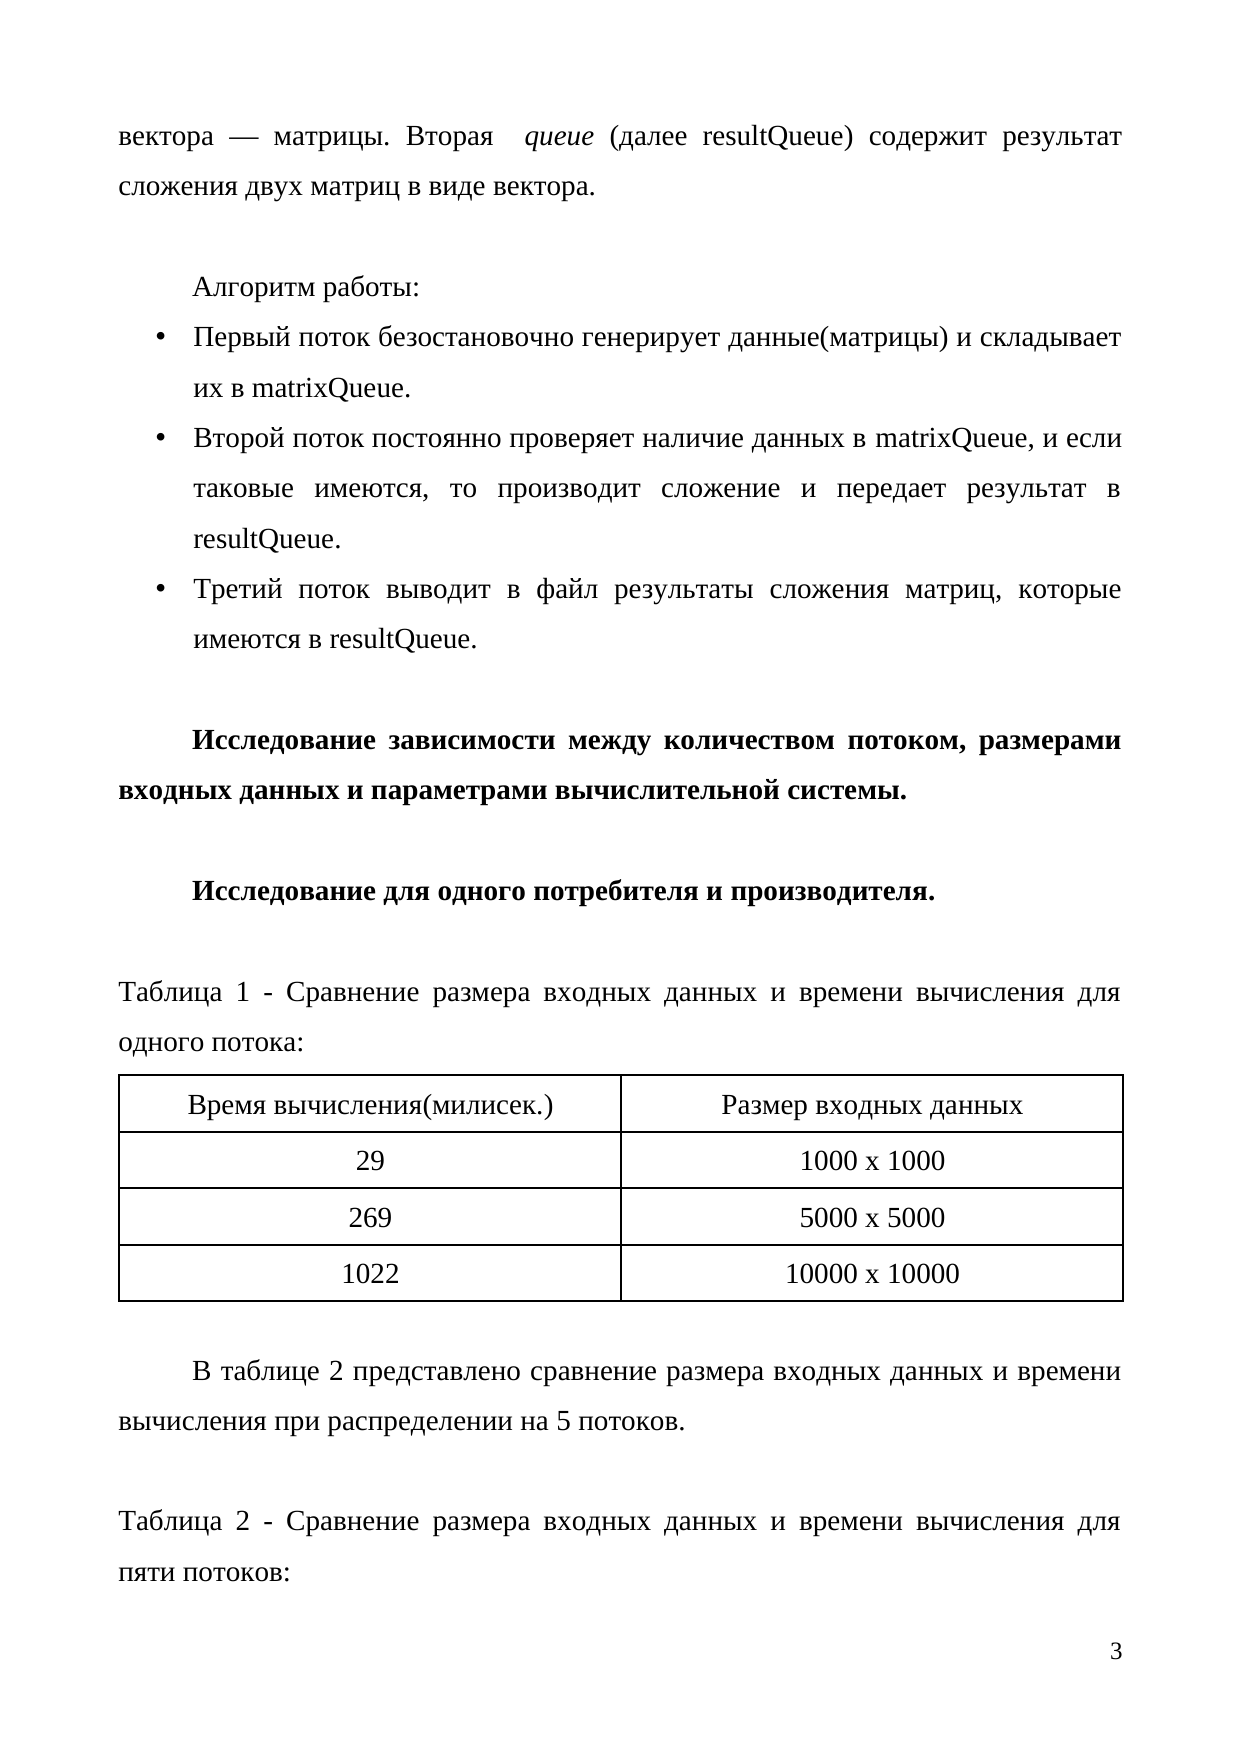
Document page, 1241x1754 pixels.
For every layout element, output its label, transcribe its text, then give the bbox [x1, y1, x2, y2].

table_cell 29 [120, 1133, 620, 1187]
text Таблица 2 - Сравнение размера входных данных и времени вычисления для пяти потоков: [118, 1503, 1122, 1587]
table_header Размер входных данных [622, 1076, 1122, 1131]
table_cell 10000 x 10000 [622, 1246, 1122, 1300]
text вектора — матрицы. Вторая queue (далее resultQueue) содержит результат сложения двух матриц в виде вектора. [118, 118, 1122, 202]
table_cell 1022 [120, 1246, 620, 1300]
text Алгоритм работы: [118, 269, 1122, 303]
list Второй поток постоянно проверяет наличие данных в matrixQueue, и если таковые имеются, то производит сложение и передает результат в resultQueue. [156, 420, 1122, 554]
list Третий поток выводит в файл результаты сложения матриц, которые имеются в resultQueue. [156, 571, 1122, 655]
list Первый поток безостановочно генерирует данные(матрицы) и складывает их в matrixQueue. [156, 319, 1122, 403]
table_header Время вычисления(милисек.) [120, 1076, 620, 1131]
text Исследование для одного потребителя и производителя. [118, 873, 1122, 907]
text Исследование зависимости между количеством потоком, размерами входных данных и параметрами вычислительной системы. [118, 722, 1122, 806]
text В таблице 2 представлено сравнение размера входных данных и времени вычисления при распределении на 5 потоков. [118, 1353, 1122, 1436]
table_cell 1000 x 1000 [622, 1133, 1122, 1187]
table_cell 5000 x 5000 [622, 1189, 1122, 1244]
table_cell 269 [120, 1189, 620, 1244]
text Таблица 1 - Сравнение размера входных данных и времени вычисления для одного потока: [118, 974, 1122, 1058]
